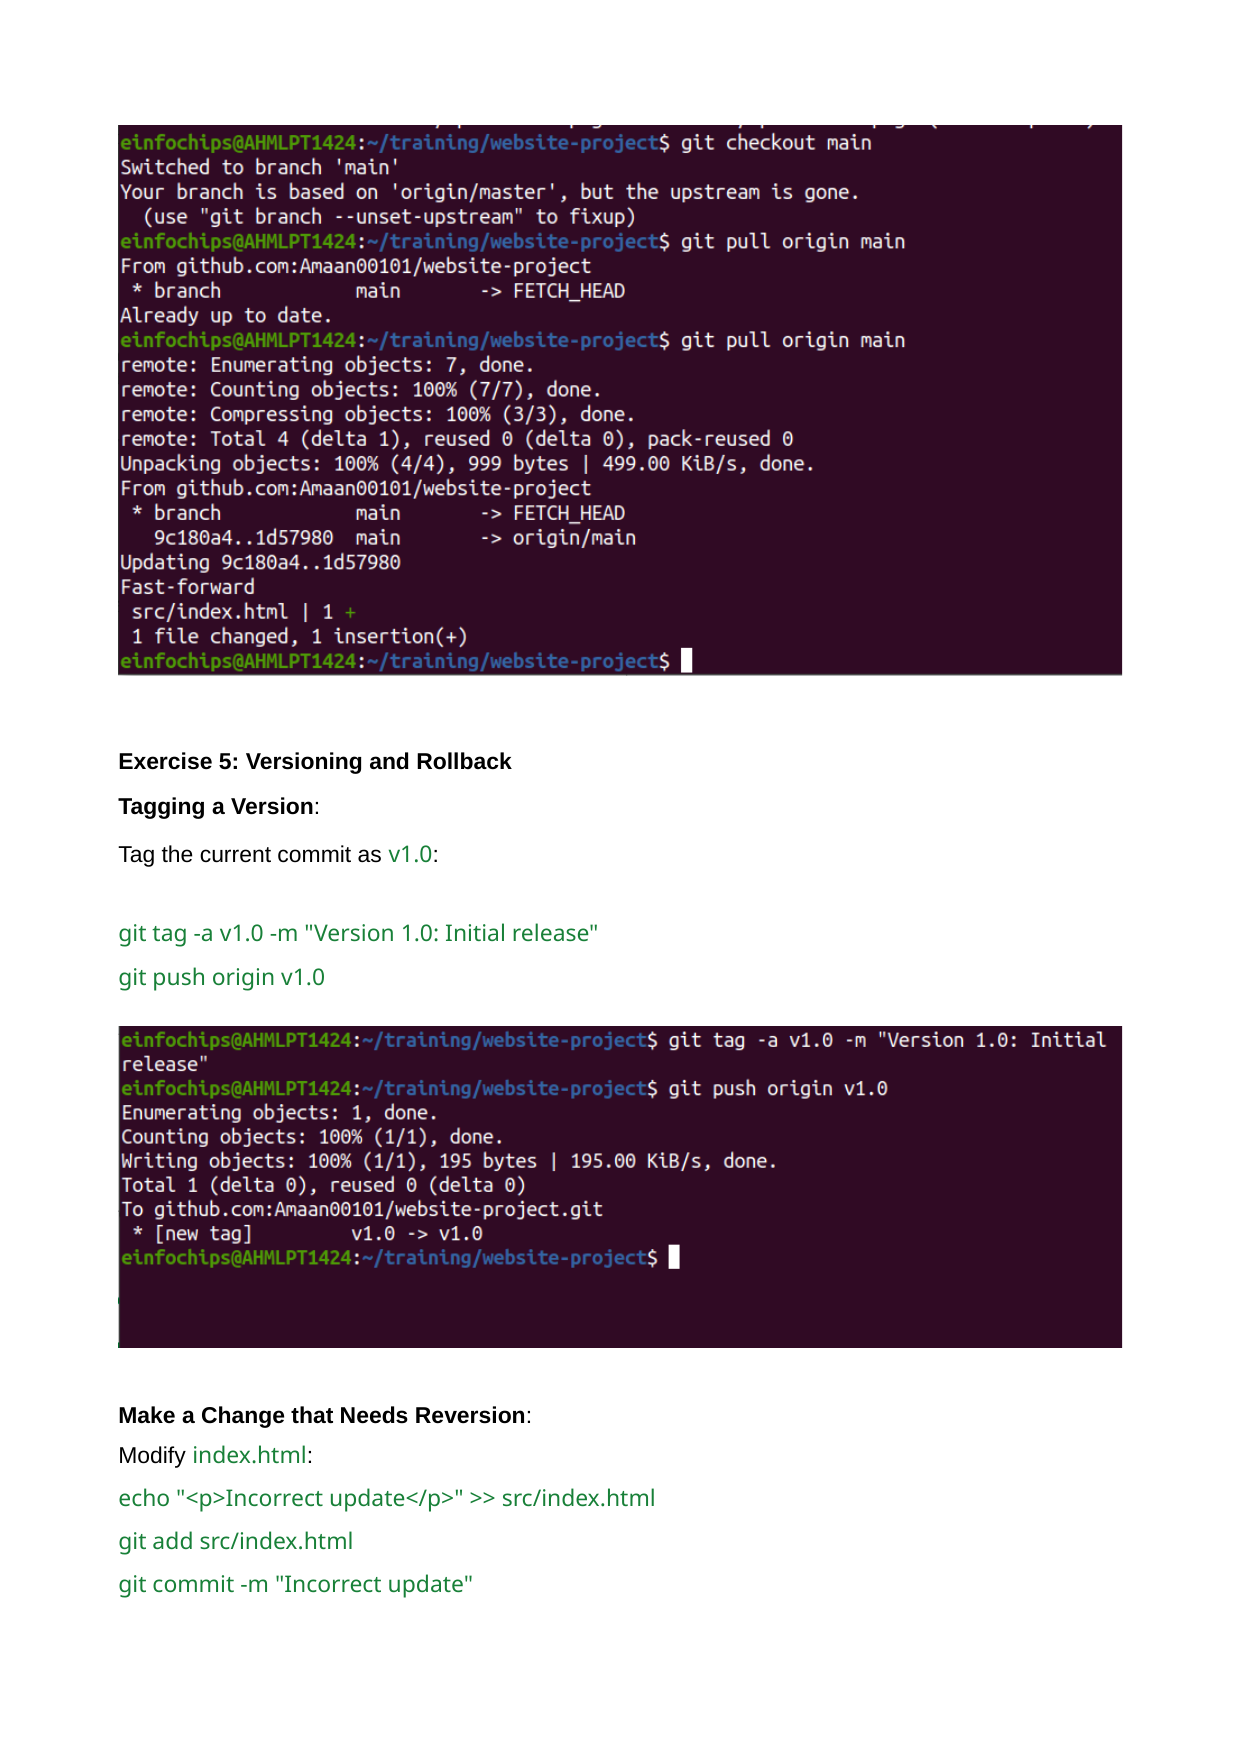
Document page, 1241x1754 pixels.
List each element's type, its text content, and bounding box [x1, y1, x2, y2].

picture [118, 125, 1123, 676]
text [118, 118, 1122, 125]
text git commit -m "Incorrect update" [118, 1568, 1122, 1599]
text git add src/index.html [118, 1525, 1122, 1556]
text Modify index.html: echo "<p>Incorrect update</p>" >> src/index.html [118, 1439, 1122, 1513]
text Exercise 5: Versioning and Rollback [118, 676, 1122, 774]
text Make a Change that Needs Reversion: [118, 1402, 1122, 1429]
picture [118, 1026, 1123, 1348]
text Tag the current commit as v1.0: git tag -a v1.0 -m "Version 1.0: Initial release" [118, 838, 1122, 948]
text Tagging a Version: [118, 793, 1122, 819]
text git push origin v1.0 [118, 960, 1122, 992]
